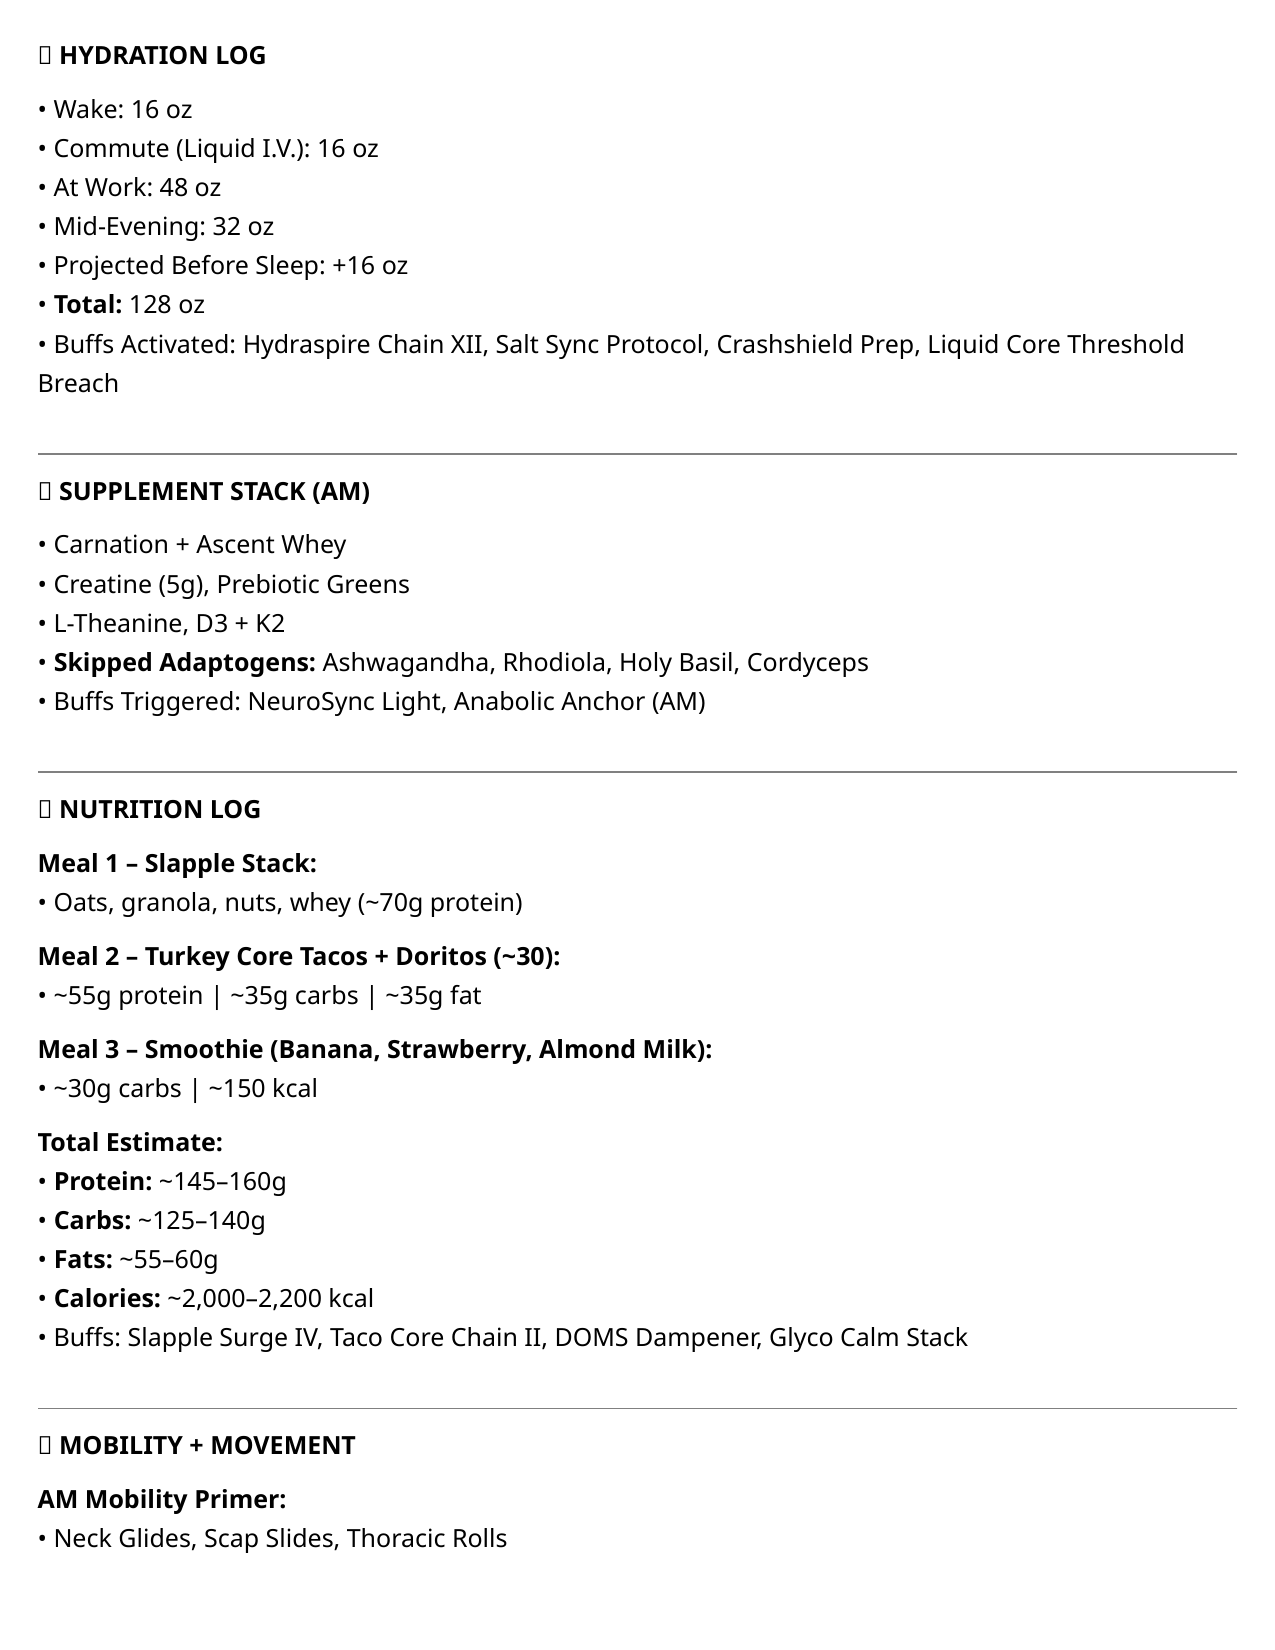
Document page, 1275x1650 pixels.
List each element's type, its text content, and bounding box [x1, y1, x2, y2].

text Meal 1 – Slapple Stack: • Oats, granola, nuts, whey (~70g protein) [37, 845, 1237, 919]
subtitle 🔹 SUPPLEMENT STACK (AM) [37, 473, 1237, 507]
text Meal 3 – Smoothie (Banana, Strawberry, Almond Milk): • ~30g carbs | ~150 kcal [37, 1031, 1237, 1104]
subtitle 🔹 HYDRATION LOG [37, 37, 1237, 72]
subtitle 🔹 NUTRITION LOG [37, 792, 1237, 826]
text Total Estimate: • Protein: ~145–160g • Carbs: ~125–140g • Fats: ~55–60g • Calories: ~2,000–2,200 kcal • Buffs: Slapple Surge IV, Taco Core Chain II, DOMS Dampener, Glyco Calm Stack [37, 1124, 1237, 1354]
text • Carnation + Ascent Whey • Creatine (5g), Prebiotic Greens • L-Theanine, D3 + K2 • Skipped Adaptogens: Ashwagandha, Rhodiola, Holy Basil, Cordyceps • Buffs Triggered: NeuroSync Light, Anabolic Anchor (AM) [37, 527, 1237, 718]
text AM Mobility Primer: • Neck Glides, Scap Slides, Thoracic Rolls [37, 1482, 1237, 1555]
text • Wake: 16 oz • Commute (Liquid I.V.): 16 oz • At Work: 48 oz • Mid-Evening: 32 oz • Projected Before Sleep: +16 oz • Total: 128 oz • Buffs Activated: Hydraspire Chain XII, Salt Sync Protocol, Crashshield Prep, Liquid Core Threshold Breach [37, 91, 1237, 399]
subtitle 🔹 MOBILITY + MOVEMENT [37, 1428, 1237, 1462]
text Meal 2 – Turkey Core Tacos + Doritos (~30): • ~55g protein | ~35g carbs | ~35g fat [37, 938, 1237, 1012]
